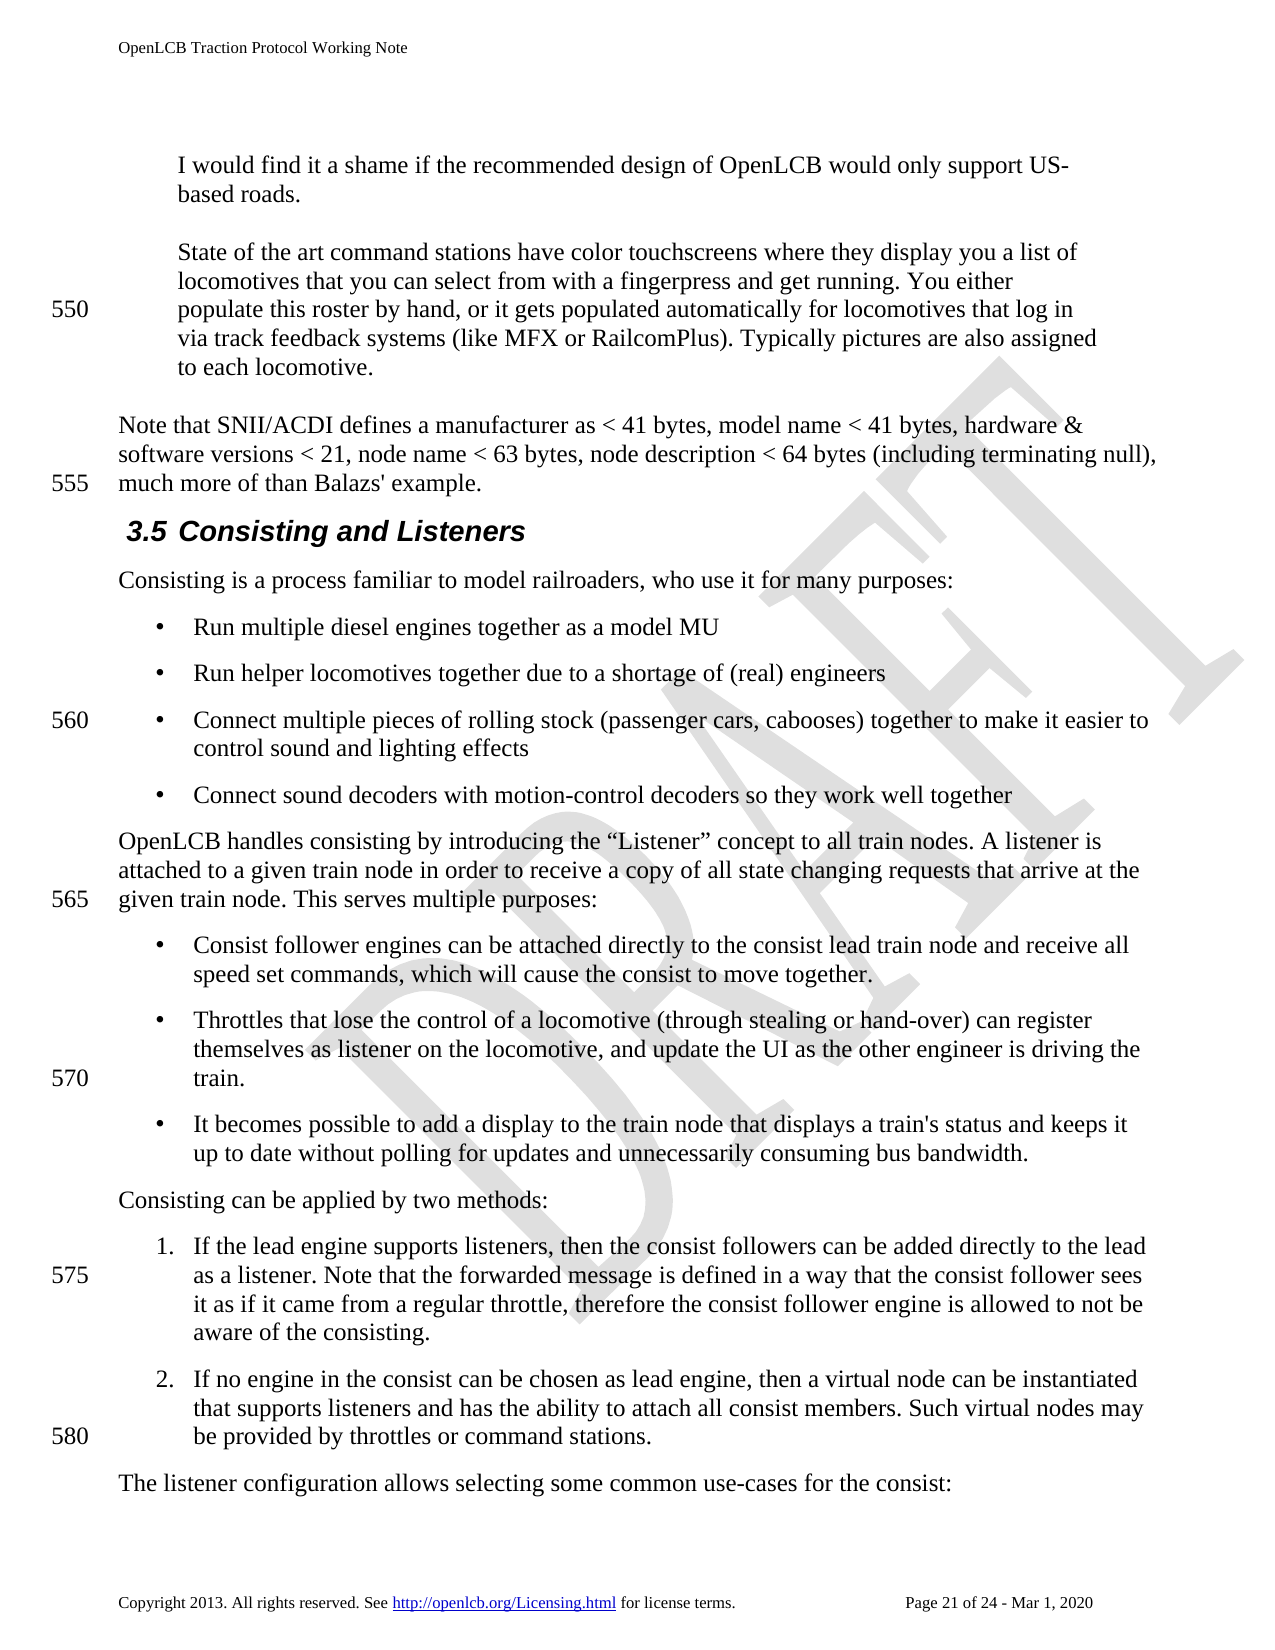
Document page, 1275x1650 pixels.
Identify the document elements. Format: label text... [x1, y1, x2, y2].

text The listener configuration allows selecting some common use-cases for the consist: [118, 1468, 1157, 1497]
list Consist follower engines can be attached directly to the consist lead train node and receive all speed set commands, which will cause the consist to move together. [573, 930, 667, 988]
text Consisting is a process familiar to model railroaders, who use it for many purposes: [816, 565, 1092, 594]
list It becomes possible to add a display to the train node that displays a train's status and keeps it up to date without polling for updates and unnecessarily consuming bus bandwidth. [442, 1109, 636, 1167]
list Throttles that lose the control of a locomotive (through stealing or hand-over) can register themselves as listener on the locomotive, and update the UI as the other engineer is driving the train. [156, 1006, 382, 1092]
text OpenLCB handles consisting by introducing the “Listener” concept to all train nodes. A listener is attached to a given train node in order to receive a copy of all state changing requests that arrive at the given train node. This serves multiple purposes: [993, 826, 1157, 913]
list [852, 612, 963, 641]
list It becomes possible to add a display to the train node that displays a train's status and keeps it up to date without polling for updates and unnecessarily consuming bus bandwidth. [637, 1109, 735, 1167]
text Consisting can be applied by two methods: [518, 1185, 645, 1213]
list Connect multiple pieces of rolling stock (passenger cars, cabooses) together to make it easier to control sound and lighting effects [156, 705, 710, 762]
list [954, 612, 1139, 641]
text OpenLCB handles consisting by introducing the “Listener” concept to all train nodes. A listener is attached to a given train node in order to receive a copy of all state changing requests that arrive at the given train node. This serves multiple purposes: [913, 826, 1034, 877]
text Note that SNII/ACDI defines a manufacturer as < 41 bytes, model name < 41 bytes, hardware & software versions < 21, node name < 63 bytes, node description < 64 bytes (including terminating null), much more of than Balazs' example. [971, 410, 1157, 496]
list Throttles that lose the control of a locomotive (through stealing or hand-over) can register themselves as listener on the locomotive, and update the UI as the other engineer is driving the train. [539, 1006, 692, 1092]
list [898, 658, 961, 687]
subtitle [888, 514, 1046, 548]
list Throttles that lose the control of a locomotive (through stealing or hand-over) can register themselves as listener on the locomotive, and update the UI as the other engineer is driving the train. [363, 1006, 581, 1092]
list Consist follower engines can be attached directly to the consist lead train node and receive all speed set commands, which will cause the consist to move together. [156, 930, 588, 988]
list Connect sound decoders with motion-control decoders so they work well together [1020, 780, 1157, 809]
list Connect sound decoders with motion-control decoders so they work well together [742, 780, 832, 809]
text OpenLCB handles consisting by introducing the “Listener” concept to all train nodes. A listener is attached to a given train node in order to receive a copy of all state changing requests that arrive at the given train node. This serves multiple purposes: [612, 826, 814, 913]
text Note that SNII/ACDI defines a manufacturer as < 41 bytes, model name < 41 bytes, hardware & software versions < 21, node name < 63 bytes, node description < 64 bytes (including terminating null), much more of than Balazs' example. [118, 410, 943, 496]
list It becomes possible to add a display to the train node that displays a train's status and keeps it up to date without polling for updates and unnecessarily consuming bus bandwidth. [739, 1109, 1157, 1167]
list If the lead engine supports listeners, then the consist followers can be added directly to the lead as a listener. Note that the forwarded message is defined in a way that the consist follower sees it as if it came from a regular throttle, therefore the consist follower engine is allowed to not be aware of the consisting. [156, 1231, 1157, 1346]
text State of the art command stations have color touchscreens where they display you a list of locomotives that you can select from with a fingerpress and get running. You either populate this roster by hand, or it gets populated automatically for locomotives that log in via track feedback systems (like MFX or RailcomPlus). Typically pictures are also assigned to each locomotive. [177, 237, 1098, 381]
list Connect multiple pieces of rolling stock (passenger cars, cabooses) together to make it easier to control sound and lighting effects [949, 705, 1157, 762]
list Connect sound decoders with motion-control decoders so they work well together [156, 780, 742, 809]
list Run helper locomotives together due to a shortage of (real) engineers [156, 658, 884, 687]
subtitle Consisting and Listeners [118, 514, 839, 548]
list Consist follower engines can be attached directly to the consist lead train node and receive all speed set commands, which will cause the consist to move together. [847, 930, 1157, 988]
text Consisting can be applied by two methods: [672, 1185, 1157, 1213]
list Throttles that lose the control of a locomotive (through stealing or hand-over) can register themselves as listener on the locomotive, and update the UI as the other engineer is driving the train. [654, 1006, 1157, 1092]
text Consisting is a process familiar to model railroaders, who use it for many purposes: [118, 565, 788, 594]
list Consist follower engines can be attached directly to the consist lead train node and receive all speed set commands, which will cause the consist to move together. [693, 930, 865, 988]
list Run multiple diesel engines together as a model MU [156, 612, 838, 641]
subtitle [1055, 514, 1157, 548]
text OpenLCB handles consisting by introducing the “Listener” concept to all train nodes. A listener is attached to a given train node in order to receive a copy of all state changing requests that arrive at the given train node. This serves multiple purposes: [821, 839, 967, 913]
subtitle [845, 524, 903, 548]
text Consisting can be applied by two methods: [118, 1185, 503, 1213]
list It becomes possible to add a display to the train node that displays a train's status and keeps it up to date without polling for updates and unnecessarily consuming bus bandwidth. [156, 1109, 457, 1167]
list Connect multiple pieces of rolling stock (passenger cars, cabooses) together to make it easier to control sound and lighting effects [735, 705, 959, 762]
list [1000, 658, 1157, 687]
list Connect sound decoders with motion-control decoders so they work well together [845, 780, 1006, 809]
text I would find it a shame if the recommended design of OpenLCB would only support US-based roads. [177, 150, 1098, 207]
text OpenLCB handles consisting by introducing the “Listener” concept to all train nodes. A listener is attached to a given train node in order to receive a copy of all state changing requests that arrive at the given train node. This serves multiple purposes: [118, 826, 528, 913]
list If no engine in the consist can be chosen as lead engine, then a virtual node can be instantiated that supports listeners and has the ability to attach all consist members. Such virtual nodes may be provided by throttles or command stations. [156, 1364, 1157, 1450]
text OpenLCB handles consisting by introducing the “Listener” concept to all train nodes. A listener is attached to a given train node in order to receive a copy of all state changing requests that arrive at the given train node. This serves multiple purposes: [520, 842, 655, 913]
